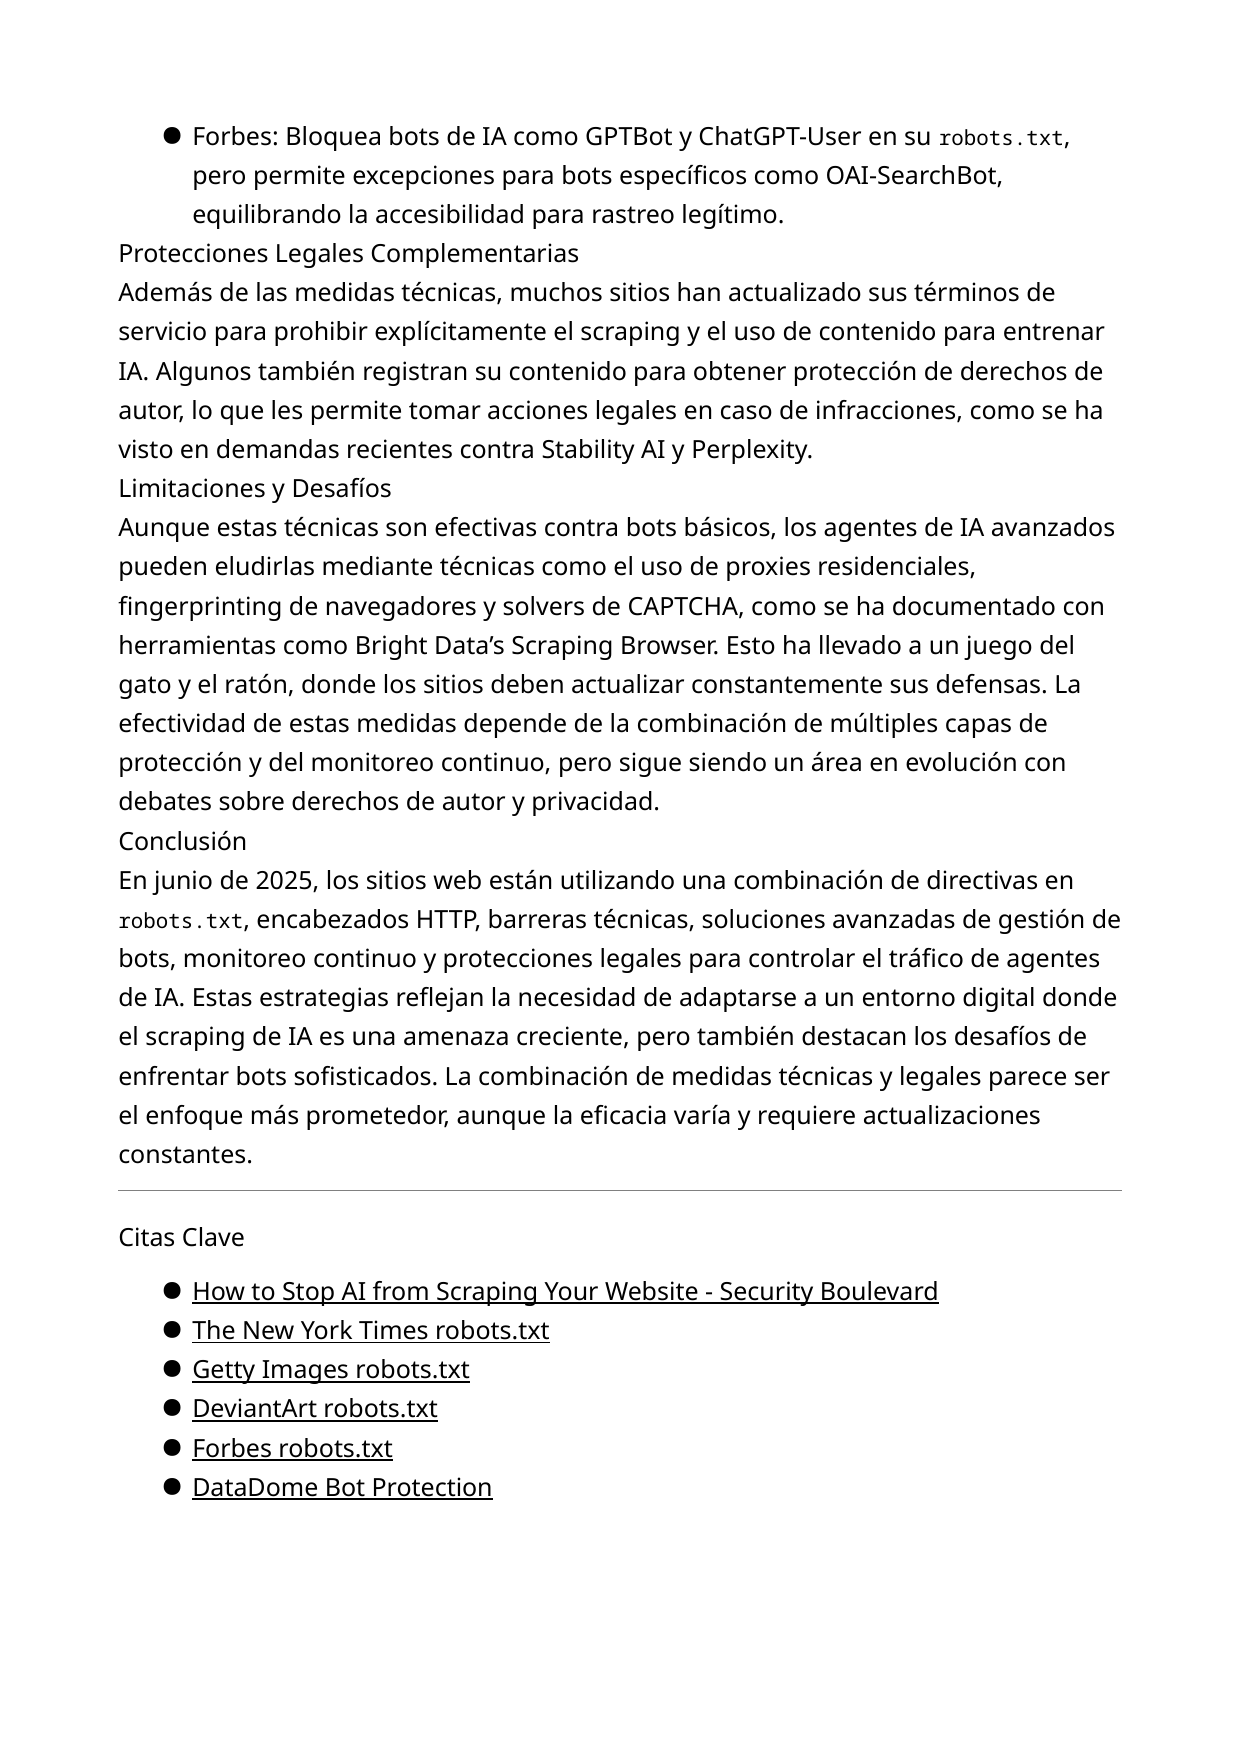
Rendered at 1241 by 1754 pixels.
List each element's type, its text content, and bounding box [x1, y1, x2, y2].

text Protecciones Legales Complementarias [118, 236, 1122, 270]
text Aunque estas técnicas son efectivas contra bots básicos, los agentes de IA avanzados pueden eludirlas mediante técnicas como el uso de proxies residenciales, fingerprinting de navegadores y solvers de CAPTCHA, como se ha documentado con herramientas como Bright Data’s Scraping Browser. Esto ha llevado a un juego del gato y el ratón, donde los sitios deben actualizar constantemente sus defensas. La efectividad de estas medidas depende de la combinación de múltiples capas de protección y del monitoreo continuo, pero sigue siendo un área en evolución con debates sobre derechos de autor y privacidad. [118, 510, 1122, 818]
list Forbes: Bloquea bots de IA como GPTBot y ChatGPT-User en su robots.txt, pero permite excepciones para bots específicos como OAI-SearchBot, equilibrando la accesibilidad para rastreo legítimo. [162, 118, 1122, 231]
text Conclusión [118, 823, 1122, 857]
list How to Stop AI from Scraping Your Website - Security Boulevard [162, 1274, 1122, 1308]
text Limitaciones y Desafíos [118, 471, 1122, 505]
list Getty Images robots.txt [162, 1352, 1122, 1386]
text Además de las medidas técnicas, muchos sitios han actualizado sus términos de servicio para prohibir explícitamente el scraping y el uso de contenido para entrenar IA. Algunos también registran su contenido para obtener protección de derechos de autor, lo que les permite tomar acciones legales en caso de infracciones, como se ha visto en demandas recientes contra Stability AI y Perplexity. [118, 275, 1122, 466]
text En junio de 2025, los sitios web están utilizando una combinación de directivas en robots.txt, encabezados HTTP, barreras técnicas, soluciones avanzadas de gestión de bots, monitoreo continuo y protecciones legales para controlar el tráfico de agentes de IA. Estas estrategias reflejan la necesidad de adaptarse a un entorno digital donde el scraping de IA es una amenaza creciente, pero también destacan los desafíos de enfrentar bots sofisticados. La combinación de medidas técnicas y legales parece ser el enfoque más prometedor, aunque la eficacia varía y requiere actualizaciones constantes. [118, 862, 1122, 1171]
list Forbes robots.txt [162, 1430, 1122, 1464]
text Citas Clave [118, 1220, 1122, 1254]
list The New York Times robots.txt [162, 1313, 1122, 1347]
list DataDome Bot Protection [162, 1469, 1122, 1503]
list DeviantArt robots.txt [162, 1391, 1122, 1425]
